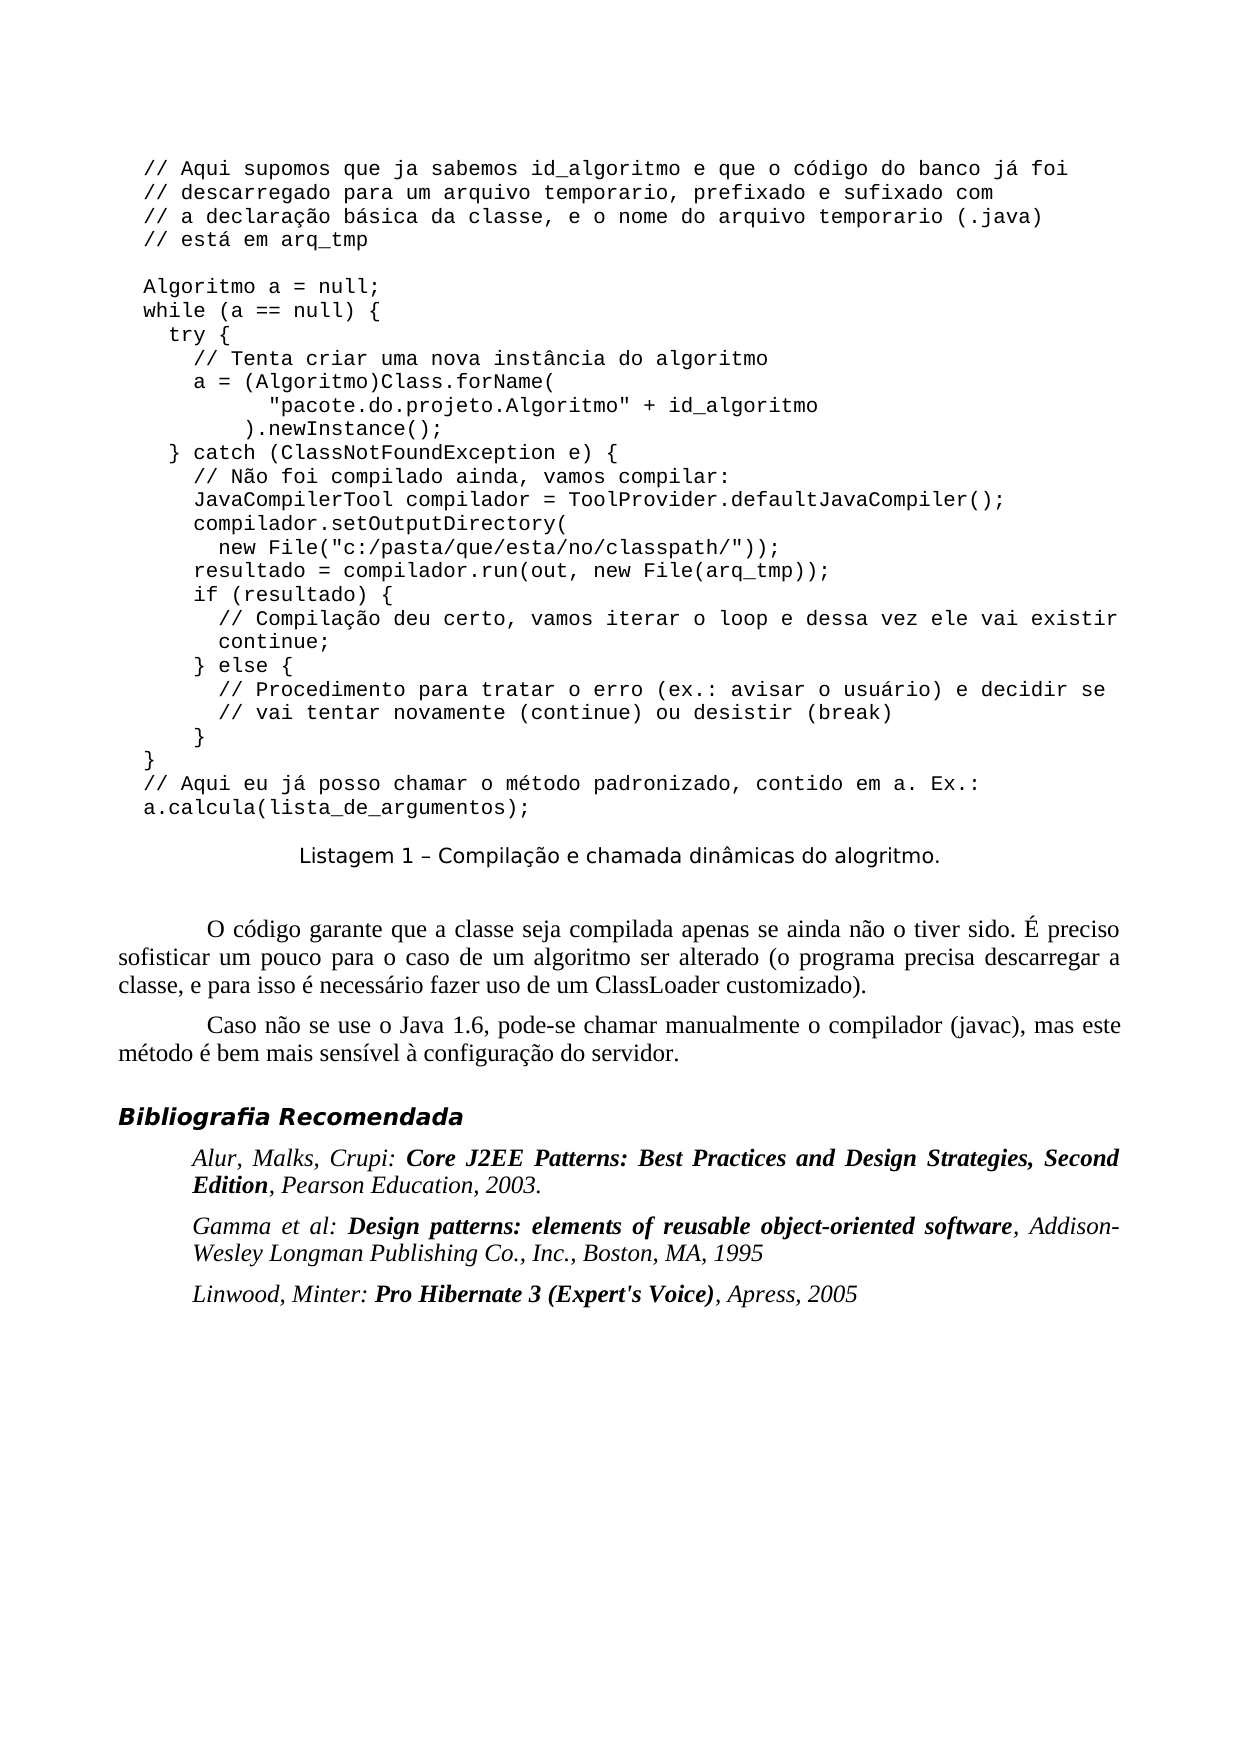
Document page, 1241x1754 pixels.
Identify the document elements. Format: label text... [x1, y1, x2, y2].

text } else { [118, 655, 1122, 678]
text // Aqui supomos que ja sabemos id_algoritmo e que o código do banco já foi [118, 158, 1122, 182]
text // vai tentar novamente (continue) ou desistir (break) [118, 702, 1122, 726]
text Algoritmo a = null; [118, 277, 1122, 300]
text "pacote.do.projeto.Algoritmo" + id_algoritmo [118, 395, 1122, 418]
text } [118, 726, 1122, 749]
text // Tenta criar uma nova instância do algoritmo [118, 347, 1122, 371]
text Alur, Malks, Crupi: Core J2EE Patterns: Best Practices and Design Strategies, Second Edition, Pearson Education, 2003. [192, 1144, 1122, 1199]
text // Não foi compilado ainda, vamos compilar: [118, 466, 1122, 489]
text // está em arq_tmp [118, 229, 1122, 253]
text a.calcula(lista_de_argumentos); [118, 797, 1122, 820]
text // Procedimento para tratar o erro (ex.: avisar o usuário) e decidir se [118, 678, 1122, 702]
text JavaCompilerTool compilador = ToolProvider.defaultJavaCompiler(); [118, 489, 1122, 513]
text } catch (ClassNotFoundException e) { [118, 442, 1122, 466]
text Listagem 1 – Compilação e chamada dinâmicas do alogritmo. [118, 844, 1122, 868]
text Gamma et al: Design patterns: elements of reusable object-oriented software, Addison-Wesley Longman Publishing Co., Inc., Boston, MA, 1995 [192, 1212, 1122, 1267]
text O código garante que a classe seja compilada apenas se ainda não o tiver sido. É preciso sofisticar um pouco para o caso de um algoritmo ser alterado (o programa precisa descarregar a classe, e para isso é necessário fazer uso de um ClassLoader customizado). [118, 916, 1122, 999]
text // descarregado para um arquivo temporario, prefixado e sufixado com [118, 182, 1122, 206]
text while (a == null) { [118, 300, 1122, 324]
text continue; [118, 631, 1122, 655]
text // Compilação deu certo, vamos iterar o loop e dessa vez ele vai existir [118, 608, 1122, 631]
text Caso não se use o Java 1.6, pode-se chamar manualmente o compilador (javac), mas este método é bem mais sensível à configuração do servidor. [118, 1011, 1122, 1067]
text a = (Algoritmo)Class.forName( [118, 371, 1122, 395]
text } [118, 749, 1122, 773]
text if (resultado) { [118, 584, 1122, 608]
subtitle Bibliografia Recomendada [118, 1104, 1122, 1131]
text try { [118, 324, 1122, 347]
text // a declaração básica da classe, e o nome do arquivo temporario (.java) [118, 206, 1122, 229]
text new File("c:/pasta/que/esta/no/classpath/")); [118, 537, 1122, 560]
text ).newInstance(); [118, 418, 1122, 442]
text compilador.setOutputDirectory( [118, 513, 1122, 537]
text // Aqui eu já posso chamar o método padronizado, contido em a. Ex.: [118, 773, 1122, 797]
text resultado = compilador.run(out, new File(arq_tmp)); [118, 560, 1122, 584]
text Linwood, Minter: Pro Hibernate 3 (Expert's Voice), Apress, 2005 [192, 1280, 1122, 1307]
